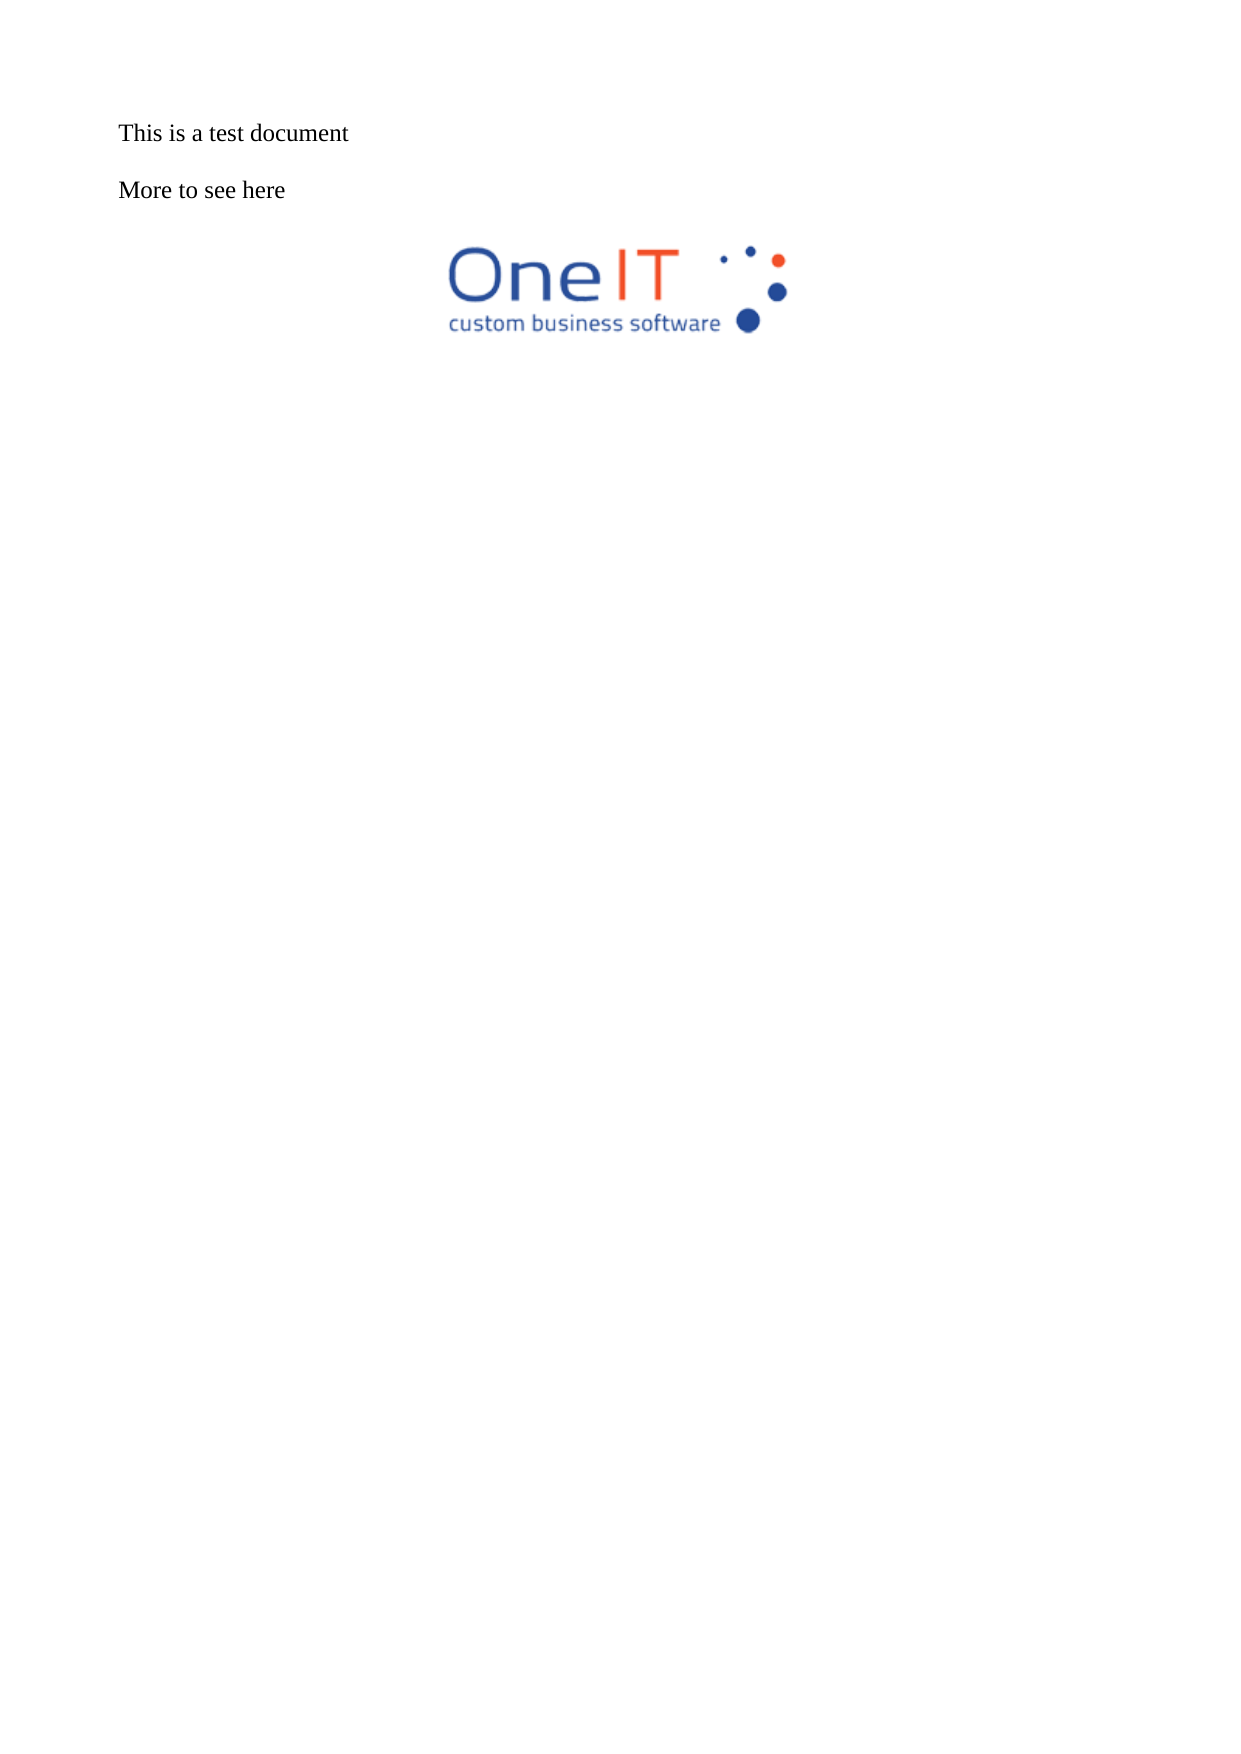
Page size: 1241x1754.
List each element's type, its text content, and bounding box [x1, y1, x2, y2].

text This is a test document [118, 118, 1122, 147]
picture [405, 233, 836, 345]
text More to see here [118, 176, 1122, 204]
